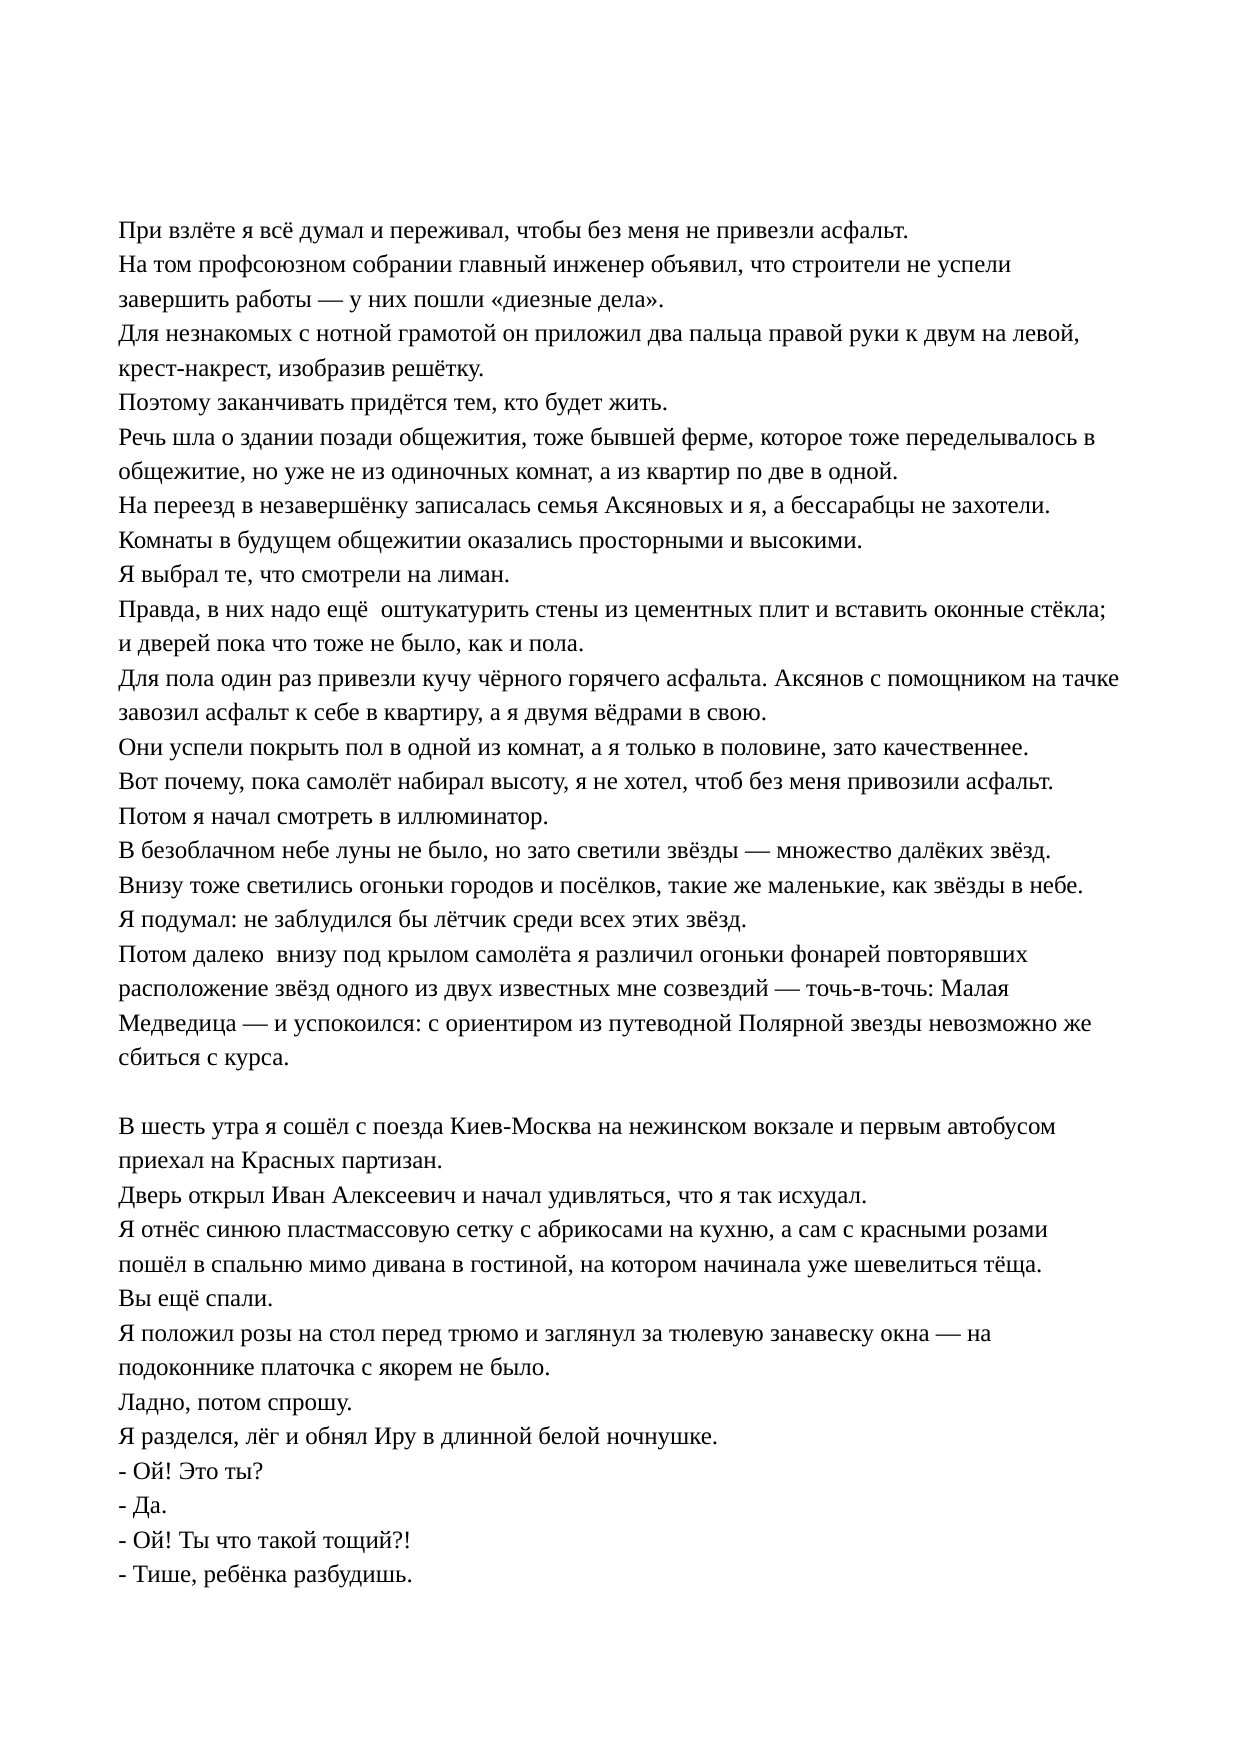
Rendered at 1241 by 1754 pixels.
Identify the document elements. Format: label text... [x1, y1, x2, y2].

text - Тише, ребёнка разбудишь. [118, 1559, 1122, 1588]
text При взлёте я всё думал и переживал, чтобы без меня не привезли асфальт. [118, 215, 1122, 243]
text Для незнакомых с нотной грамотой он приложил два пальца правой руки к двум на левой, крест-накрест, изобразив решётку. [118, 318, 1122, 381]
text Для пола один раз привезли кучу чёрного горячего асфальта. Аксянов с помощником на тачке завозил асфальт к себе в квартиру, а я двумя вёдрами в свою. [118, 663, 1122, 726]
text Потом я начал смотреть в иллюминатор. [118, 801, 1122, 829]
text Я отнёс синюю пластмассовую сетку с абрикосами на кухню, а сам с красными розами пошёл в спальню мимо дивана в гостиной, на котором начинала уже шевелиться тёща. [118, 1214, 1122, 1278]
text Вот почему, пока самолёт набирал высоту, я не хотел, чтоб без меня привозили асфальт. [118, 766, 1122, 795]
text Правда, в них надо ещё оштукатурить стены из цементных плит и вставить оконные стёкла; и дверей пока что тоже не было, как и пола. [118, 594, 1122, 657]
text Они успели покрыть пол в одной из комнат, а я только в половине, зато качественнее. [118, 732, 1122, 761]
text Я подумал: не заблудился бы лётчик среди всех этих звёзд. [118, 904, 1122, 933]
text Потом далеко внизу под крылом самолёта я различил огоньки фонарей повторявших расположение звёзд одного из двух известных мне созвездий — точь-в-точь: Малая Медведица — и успокоился: с ориентиром из путеводной Полярной звезды невозможно же сбиться с курса. [118, 939, 1122, 1071]
text - Да. [118, 1490, 1122, 1519]
text На переезд в незавершёнку записалась семья Аксяновых и я, а бессарабцы не захотели. [118, 491, 1122, 519]
text Речь шла о здании позади общежития, тоже бывшей ферме, которое тоже переделывалось в общежитие, но уже не из одиночных комнат, а из квартир по две в одной. [118, 422, 1122, 485]
text Комнаты в будущем общежитии оказались просторными и высокими. [118, 525, 1122, 554]
text Поэтому заканчивать придётся тем, кто будет жить. [118, 387, 1122, 416]
text Я положил розы на стол перед трюмо и заглянул за тюлевую занавеску окна — на подоконнике платочка с якорем не было. [118, 1318, 1122, 1381]
text В безоблачном небе луны не было, но зато светили звёзды — множество далёких звёзд. Внизу тоже светились огоньки городов и посёлков, такие же маленькие, как звёзды в небе. [118, 835, 1122, 898]
text - Ой! Ты что такой тощий?! [118, 1525, 1122, 1554]
text Я выбрал те, что смотрели на лиман. [118, 559, 1122, 588]
text - Ой! Это ты? [118, 1456, 1122, 1485]
text Ладно, потом спрошу. [118, 1387, 1122, 1416]
text Я разделся, лёг и обнял Иру в длинной белой ночнушке. [118, 1421, 1122, 1450]
text Вы ещё спали. [118, 1283, 1122, 1312]
text На том профсоюзном собрании главный инженер объявил, что строители не успели завершить работы — у них пошли «диезные дела». [118, 249, 1122, 312]
text Дверь открыл Иван Алексеевич и начал удивляться, что я так исхудал. [118, 1180, 1122, 1209]
text В шесть утра я сошёл с поезда Киев-Москва на нежинском вокзале и первым автобусом приехал на Красных партизан. [118, 1111, 1122, 1174]
